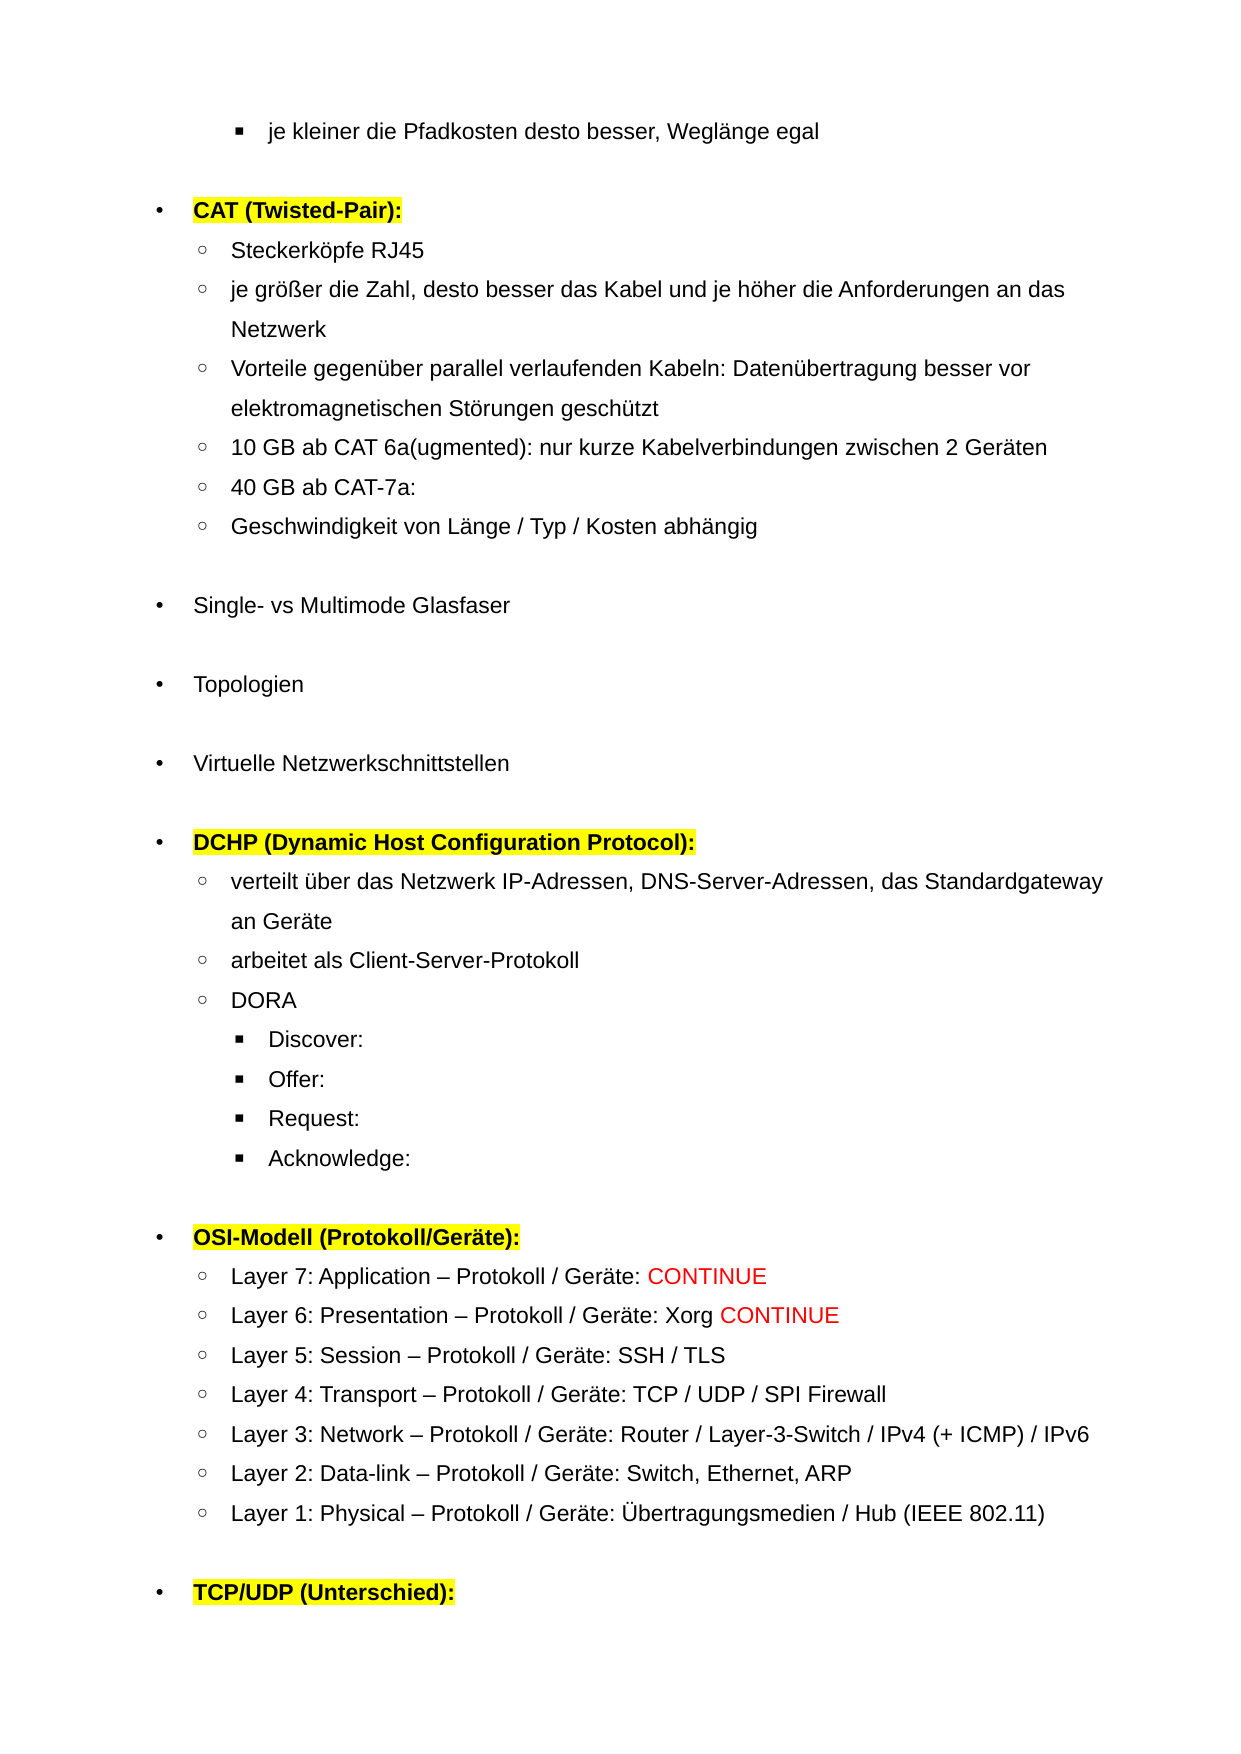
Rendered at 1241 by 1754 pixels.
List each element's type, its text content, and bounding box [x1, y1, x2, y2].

list Steckerköpfe RJ45 [193, 237, 1122, 263]
list je kleiner die Pfadkosten desto besser, Weglänge egal [231, 118, 1122, 144]
list Layer 3: Network – Protokoll / Geräte: Router / Layer-3-Switch / IPv4 (+ ICMP) / IPv6 [193, 1421, 1122, 1447]
list Request: [231, 1105, 1122, 1131]
list 40 GB ab CAT-7a: [193, 473, 1122, 500]
list Discover: [231, 1026, 1122, 1052]
list Layer 1: Physical – Protokoll / Geräte: Übertragungsmedien / Hub (IEEE 802.11) [193, 1500, 1122, 1526]
list Layer 6: Presentation – Protokoll / Geräte: Xorg CONTINUE [193, 1302, 1122, 1329]
list Topologien [156, 671, 1122, 697]
list je größer die Zahl, desto besser das Kabel und je höher die Anforderungen an das Netzwerk [193, 276, 1122, 342]
list 10 GB ab CAT 6a(ugmented): nur kurze Kabelverbindungen zwischen 2 Geräten [193, 434, 1122, 460]
list Offer: [231, 1066, 1122, 1092]
list OSI-Modell (Protokoll/Geräte): [156, 1223, 1122, 1250]
list CAT (Twisted-Pair): [156, 197, 1122, 223]
list DCHP (Dynamic Host Configuration Protocol): [156, 829, 1122, 855]
list Acknowledge: [231, 1144, 1122, 1171]
list Layer 5: Session – Protokoll / Geräte: SSH / TLS [193, 1342, 1122, 1368]
list Single- vs Multimode Glasfaser [156, 592, 1122, 618]
list arbeitet als Client-Server-Protokoll [193, 947, 1122, 973]
list verteilt über das Netzwerk IP-Adressen, DNS-Server-Adressen, das Standardgateway an Geräte [193, 868, 1122, 934]
list TCP/UDP (Unterschied): [156, 1579, 1122, 1605]
list Layer 2: Data-link – Protokoll / Geräte: Switch, Ethernet, ARP [193, 1460, 1122, 1487]
list Virtuelle Netzwerkschnittstellen [156, 750, 1122, 776]
list Geschwindigkeit von Länge / Typ / Kosten abhängig [193, 513, 1122, 539]
list DORA [193, 987, 1122, 1013]
list Vorteile gegenüber parallel verlaufenden Kabeln: Datenübertragung besser vor elektromagnetischen Störungen geschützt [193, 355, 1122, 421]
list Layer 4: Transport – Protokoll / Geräte: TCP / UDP / SPI Firewall [193, 1381, 1122, 1408]
list Layer 7: Application – Protokoll / Geräte: CONTINUE [193, 1263, 1122, 1289]
